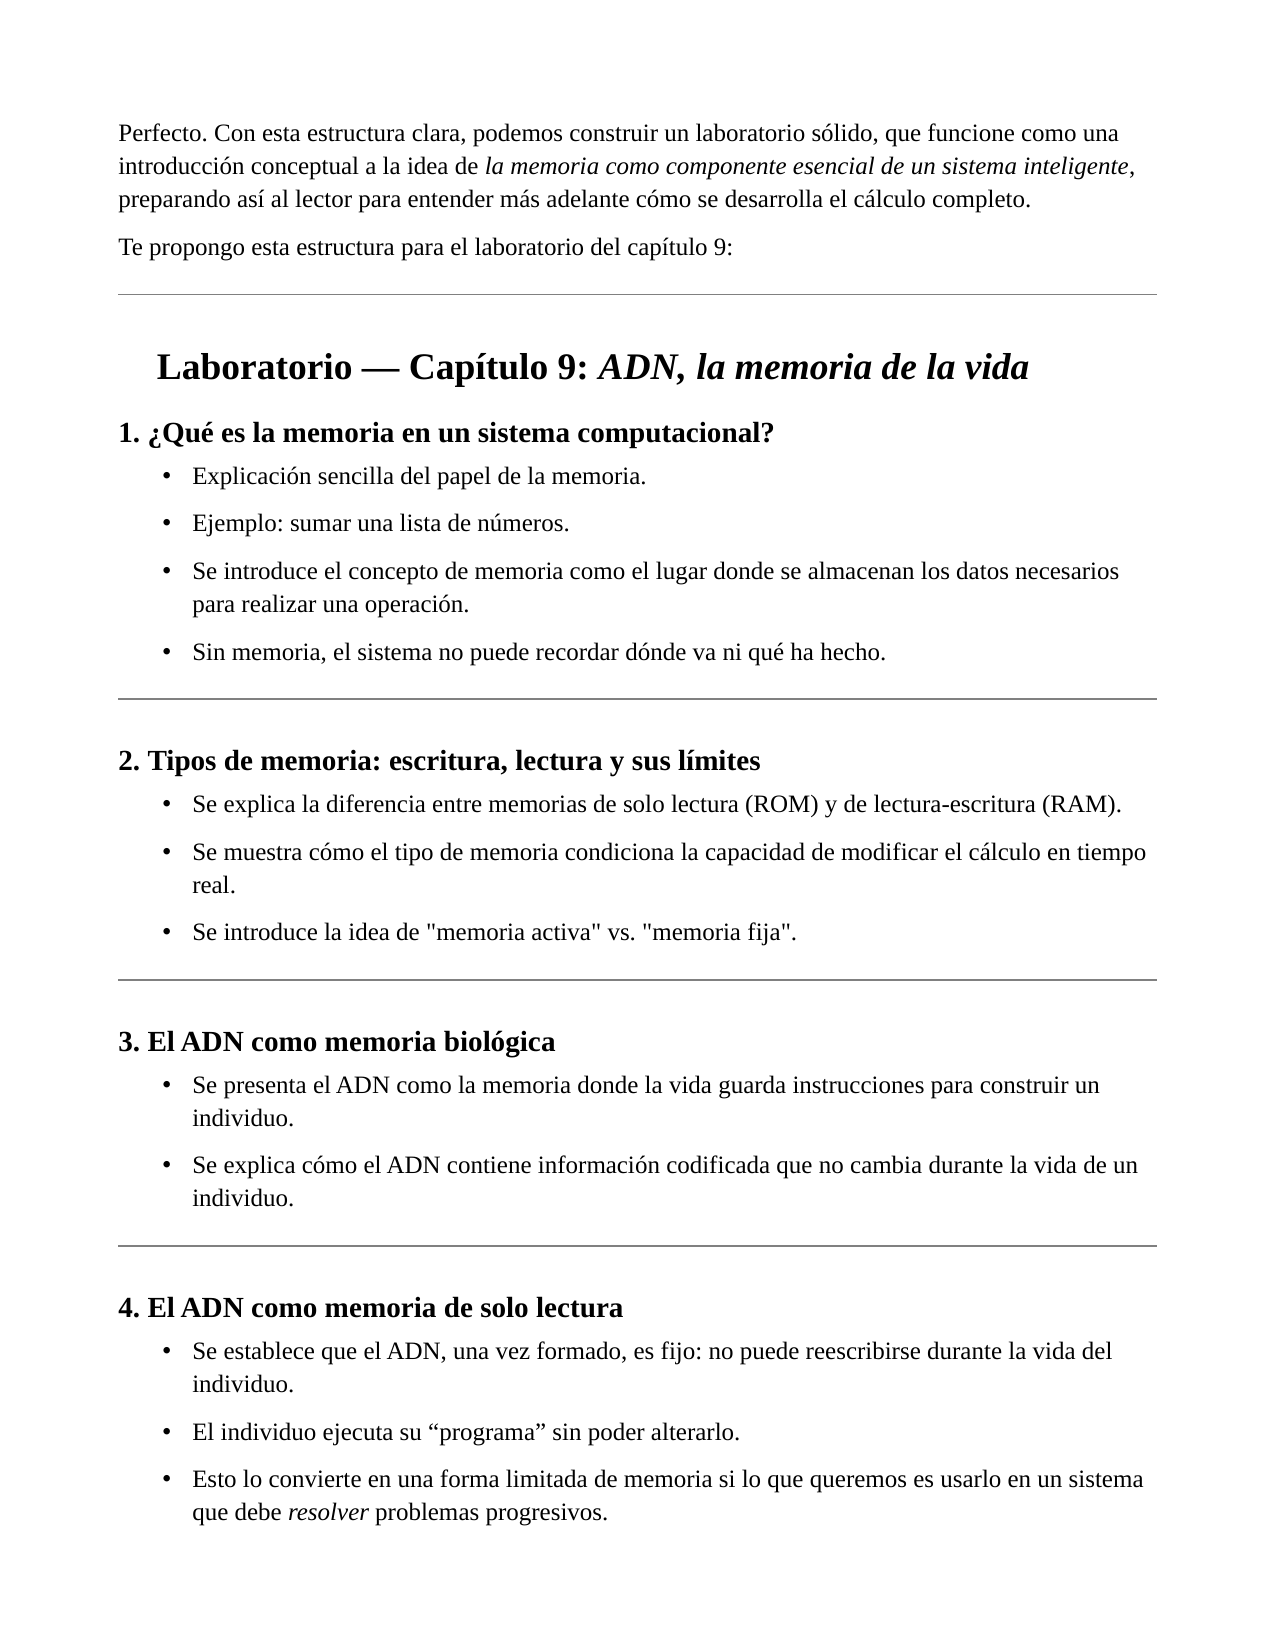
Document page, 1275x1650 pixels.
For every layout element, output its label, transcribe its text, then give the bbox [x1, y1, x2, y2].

text Perfecto. Con esta estructura clara, podemos construir un laboratorio sólido, que funcione como una introducción conceptual a la idea de la memoria como componente esencial de un sistema inteligente, preparando así al lector para entender más adelante cómo se desarrolla el cálculo completo. [118, 118, 1157, 213]
list Se introduce la idea de "memoria activa" vs. "memoria fija". [162, 917, 1157, 946]
subtitle 🧪 Laboratorio — Capítulo 9: ADN, la memoria de la vida [118, 344, 1157, 388]
list Se introduce el concepto de memoria como el lugar donde se almacenan los datos necesarios para realizar una operación. [162, 556, 1157, 618]
subtitle 4. El ADN como memoria de solo lectura [118, 1290, 1157, 1323]
list Esto lo convierte en una forma limitada de memoria si lo que queremos es usarlo en un sistema que debe resolver problemas progresivos. [162, 1464, 1157, 1526]
list Se explica cómo el ADN contiene información codificada que no cambia durante la vida de un individuo. [162, 1150, 1157, 1212]
subtitle 1. ¿Qué es la memoria en un sistema computacional? [118, 415, 1157, 448]
list El individuo ejecuta su “programa” sin poder alterarlo. [162, 1417, 1157, 1445]
text Te propongo esta estructura para el laboratorio del capítulo 9: [118, 232, 1157, 261]
subtitle 2. Tipos de memoria: escritura, lectura y sus límites [118, 743, 1157, 777]
list Sin memoria, el sistema no puede recordar dónde va ni qué ha hecho. [162, 637, 1157, 665]
list Se presenta el ADN como la memoria donde la vida guarda instrucciones para construir un individuo. [162, 1070, 1157, 1132]
list Se establece que el ADN, una vez formado, es fijo: no puede reescribirse durante la vida del individuo. [162, 1336, 1157, 1398]
list Explicación sencilla del papel de la memoria. [162, 461, 1157, 489]
list Se explica la diferencia entre memorias de solo lectura (ROM) y de lectura-escritura (RAM). [162, 789, 1157, 818]
list Ejemplo: sumar una lista de números. [162, 508, 1157, 537]
subtitle 3. El ADN como memoria biológica [118, 1024, 1157, 1057]
list Se muestra cómo el tipo de memoria condiciona la capacidad de modificar el cálculo en tiempo real. [162, 837, 1157, 898]
